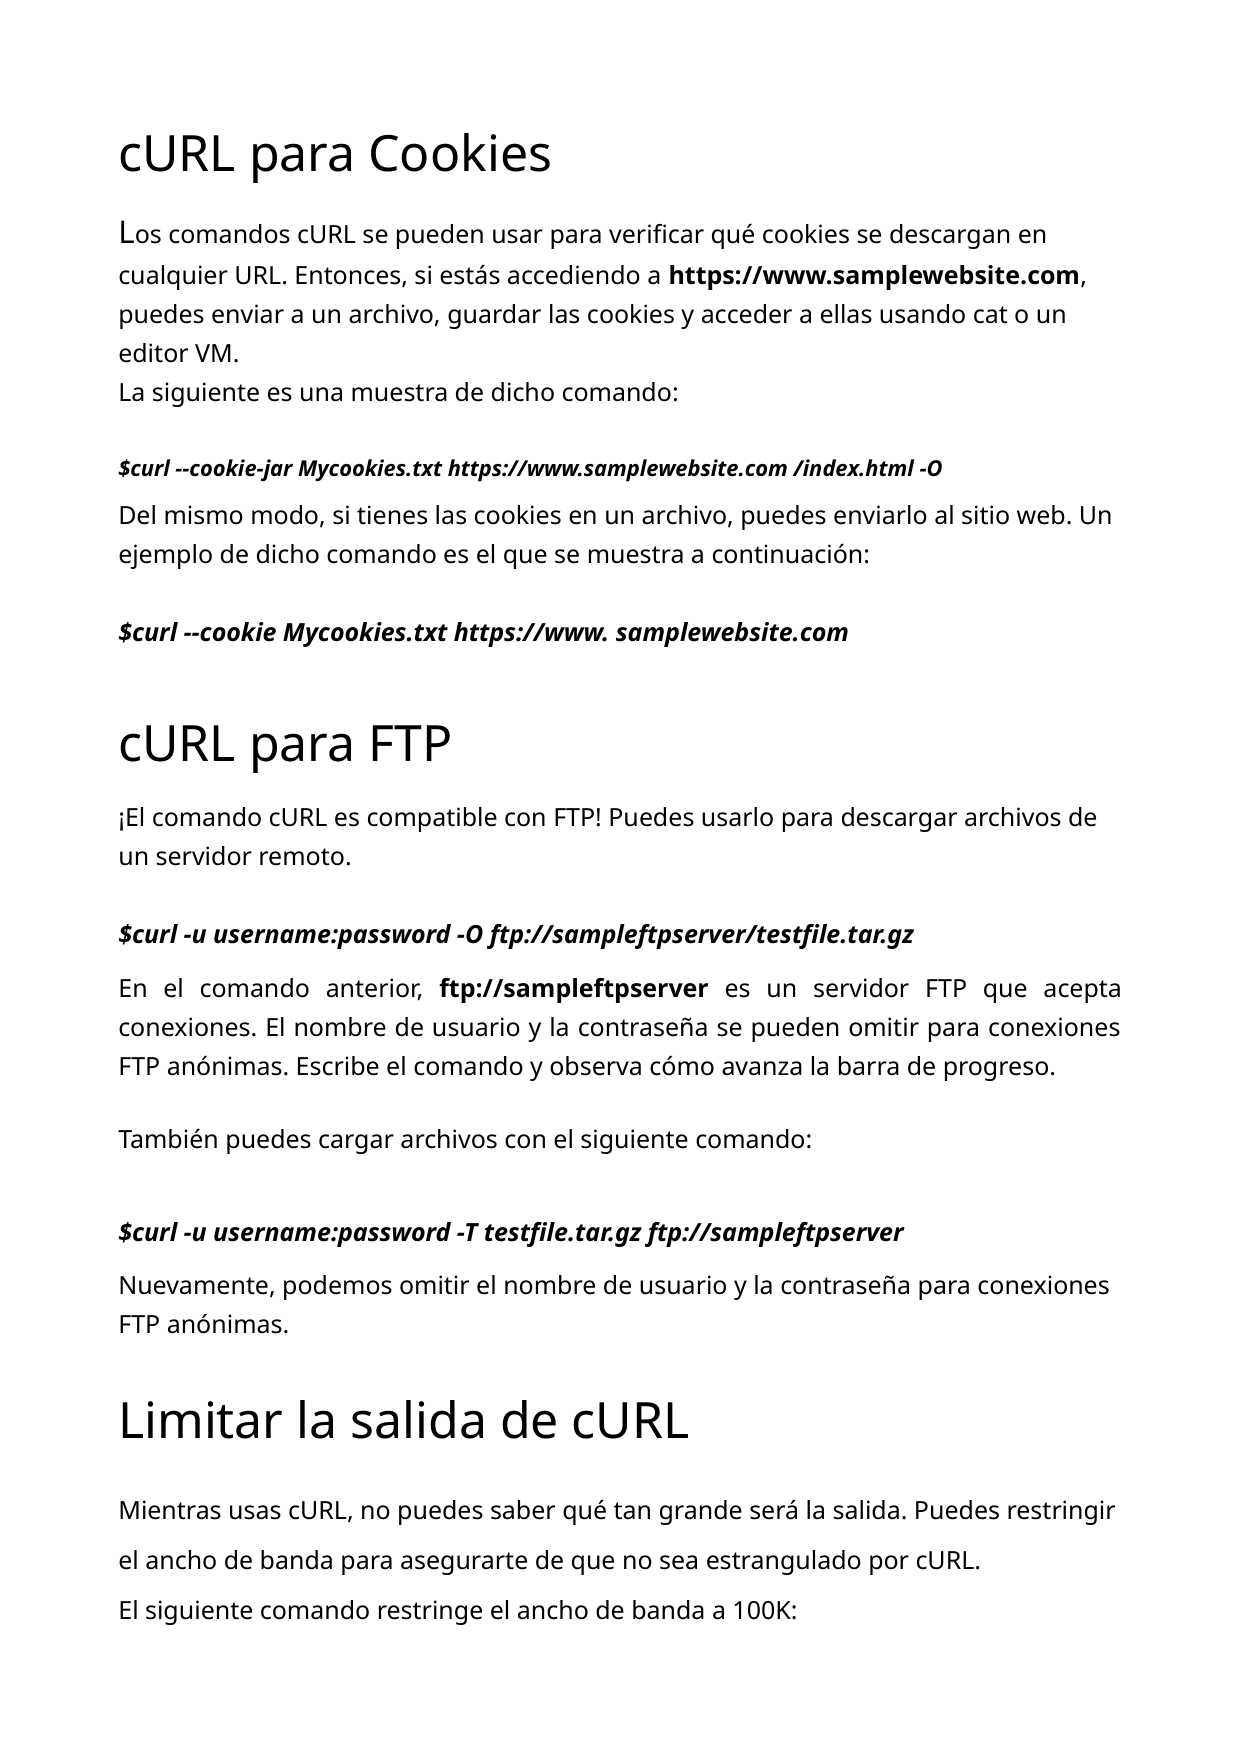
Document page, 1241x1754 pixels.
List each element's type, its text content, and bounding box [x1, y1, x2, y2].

text Mientras usas cURL, no puedes saber qué tan grande será la salida. Puedes restringir el ancho de banda para asegurarte de que no sea estrangulado por cURL. [118, 1477, 1122, 1577]
text Los comandos cURL se pueden usar para verificar qué cookies se descargan en cualquier URL. Entonces, si estás accediendo a https://www.samplewebsite.com, puedes enviar a un archivo, guardar las cookies y acceder a ellas usando cat o un editor VM. [118, 210, 1122, 370]
text La siguiente es una muestra de dicho comando: [118, 375, 1122, 409]
text También puedes cargar archivos con el siguiente comando: [118, 1121, 1122, 1155]
subtitle Limitar la salida de cURL [118, 1385, 1122, 1453]
text $curl --cookie Mycookies.txt https://www. samplewebsite.com [118, 615, 1122, 649]
text $curl -u username:password -O ftp://sampleftpserver/testfile.tar.gz [118, 917, 1122, 951]
text Del mismo modo, si tienes las cookies en un archivo, puedes enviarlo al sitio web. Un ejemplo de dicho comando es el que se muestra a continuación: [118, 498, 1122, 571]
text $curl --cookie-jar Mycookies.txt https://www.samplewebsite.com /index.html -O [118, 453, 1122, 483]
text ¡El comando cURL es compatible con FTP! Puedes usarlo para descargar archivos de un servidor remoto. [118, 799, 1122, 873]
text En el comando anterior, ftp://sampleftpserver es un servidor FTP que acepta conexiones. El nombre de usuario y la contraseña se pueden omitir para conexiones FTP anónimas. Escribe el comando y observa cómo avanza la barra de progreso. [118, 971, 1122, 1083]
subtitle cURL para FTP [118, 708, 1122, 776]
text Nuevamente, podemos omitir el nombre de usuario y la contraseña para conexiones FTP anónimas. [118, 1268, 1122, 1341]
subtitle cURL para Cookies [118, 118, 1122, 186]
text $curl -u username:password -T testfile.tar.gz ftp://sampleftpserver [118, 1214, 1122, 1248]
text El siguiente comando restringe el ancho de banda a 100K: [118, 1577, 1122, 1627]
